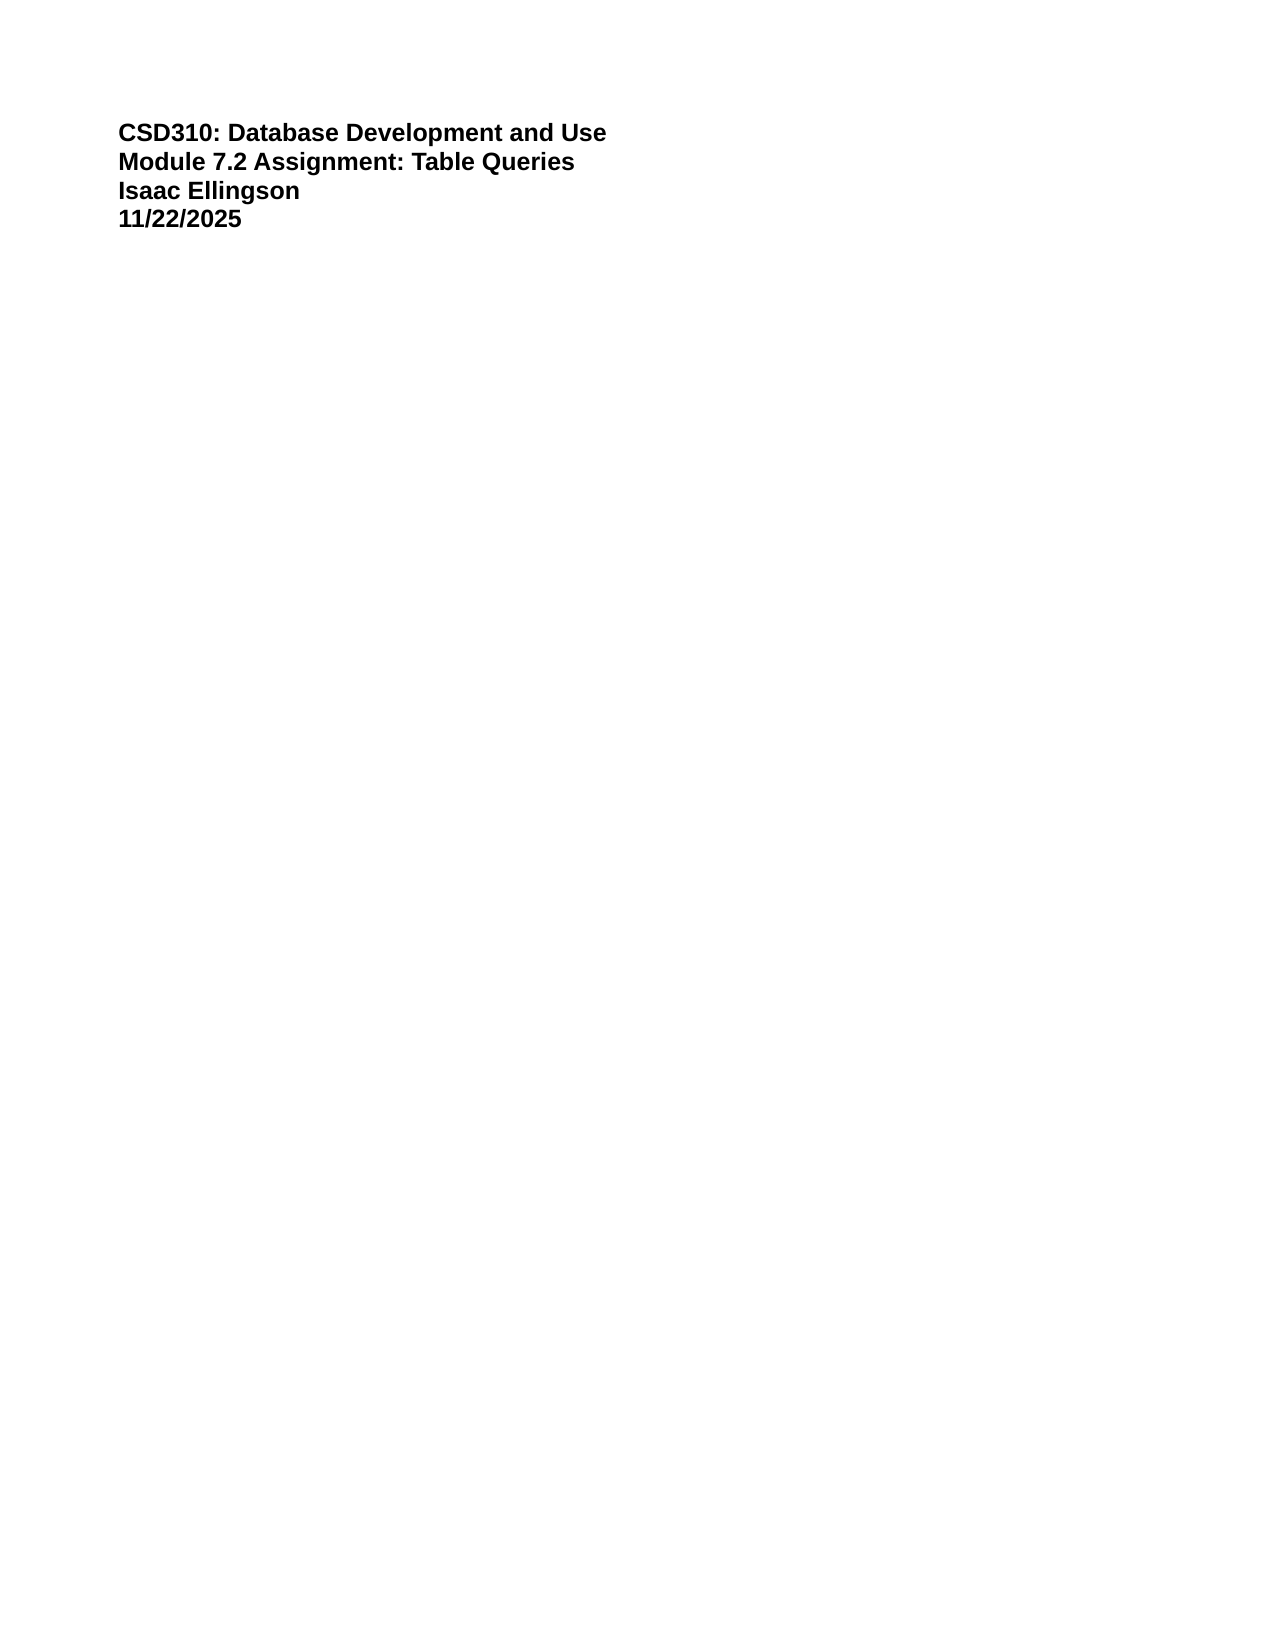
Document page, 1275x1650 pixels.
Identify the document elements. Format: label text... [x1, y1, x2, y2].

text CSD310: Database Development and Use [118, 118, 1157, 147]
text Module 7.2 Assignment: Table Queries [118, 147, 1157, 176]
text 11/22/2025 [118, 204, 1157, 233]
text Isaac Ellingson [118, 176, 1157, 204]
